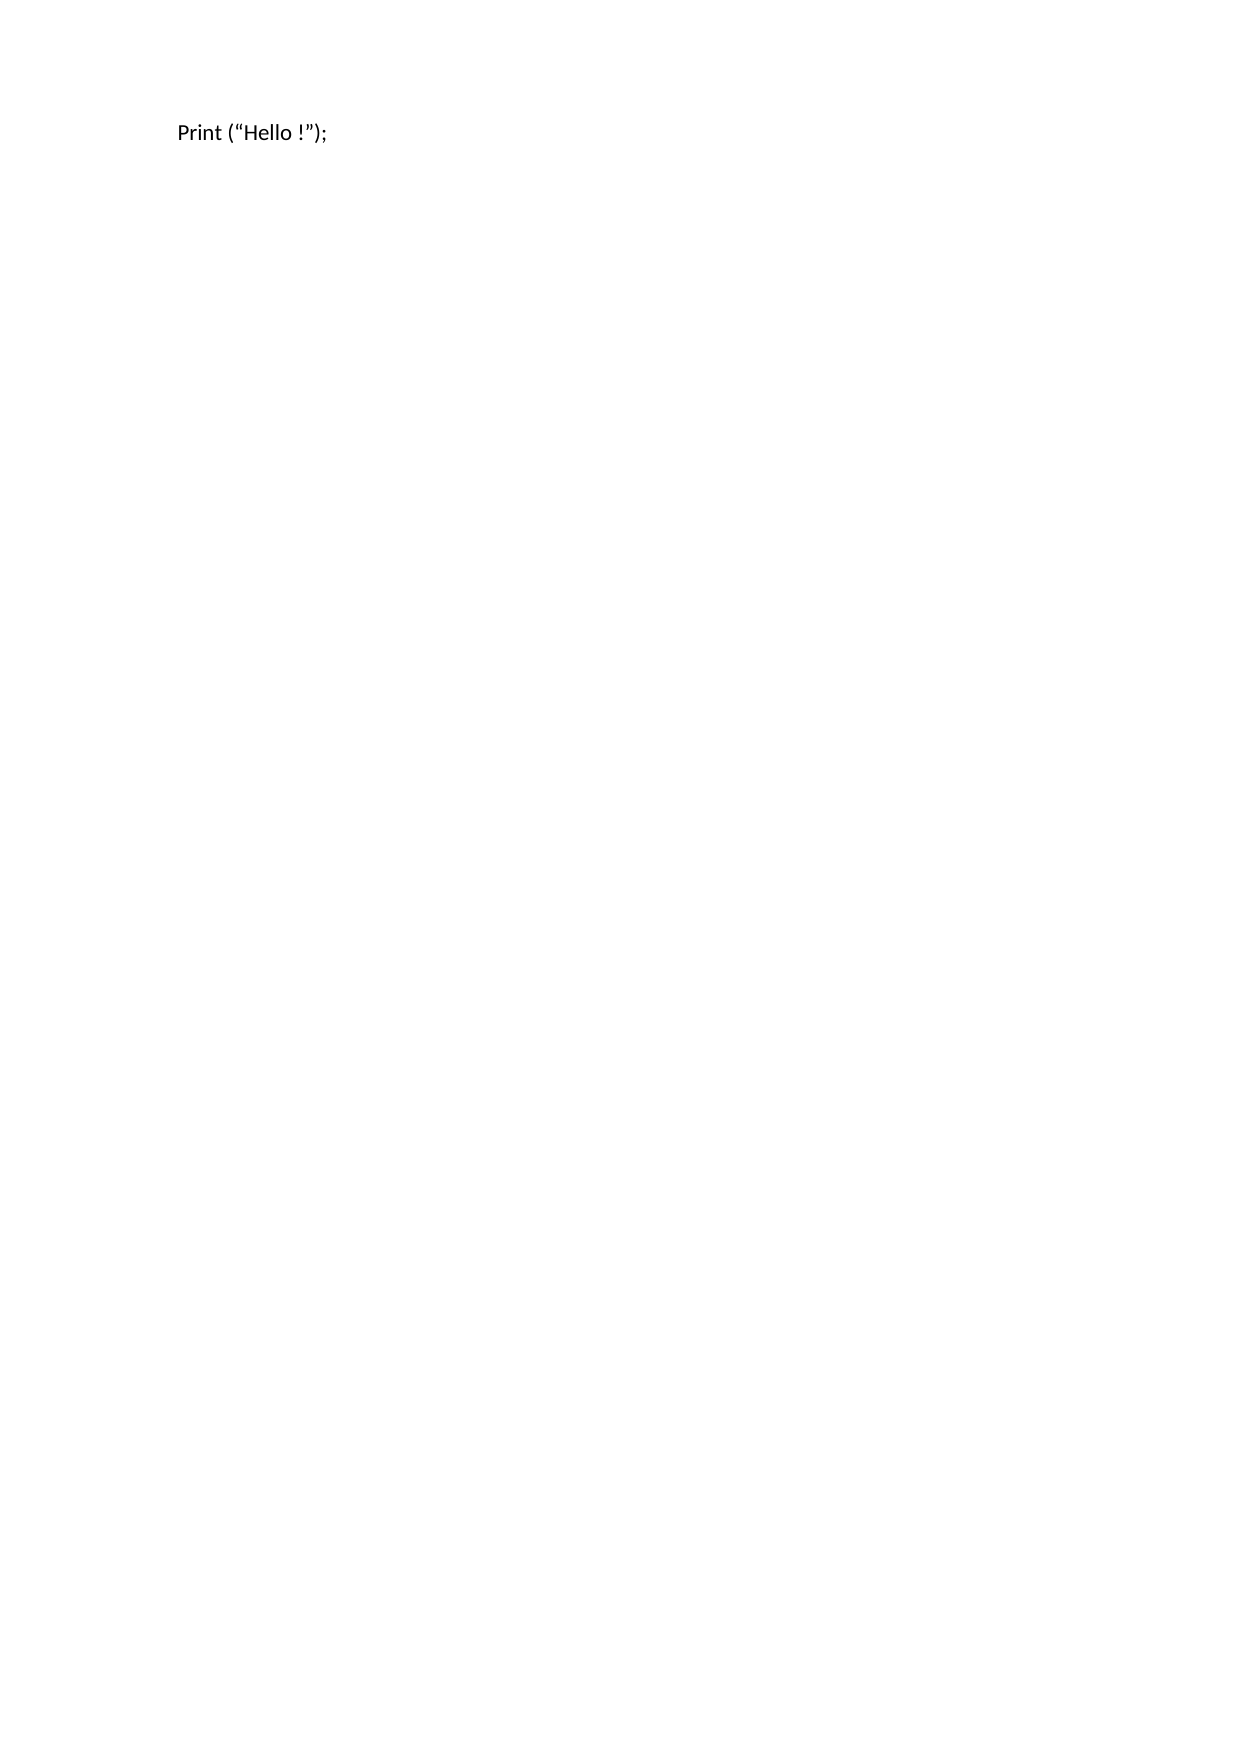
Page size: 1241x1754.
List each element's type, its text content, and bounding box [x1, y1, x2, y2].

text Print (“Hello !”); [177, 118, 1152, 146]
